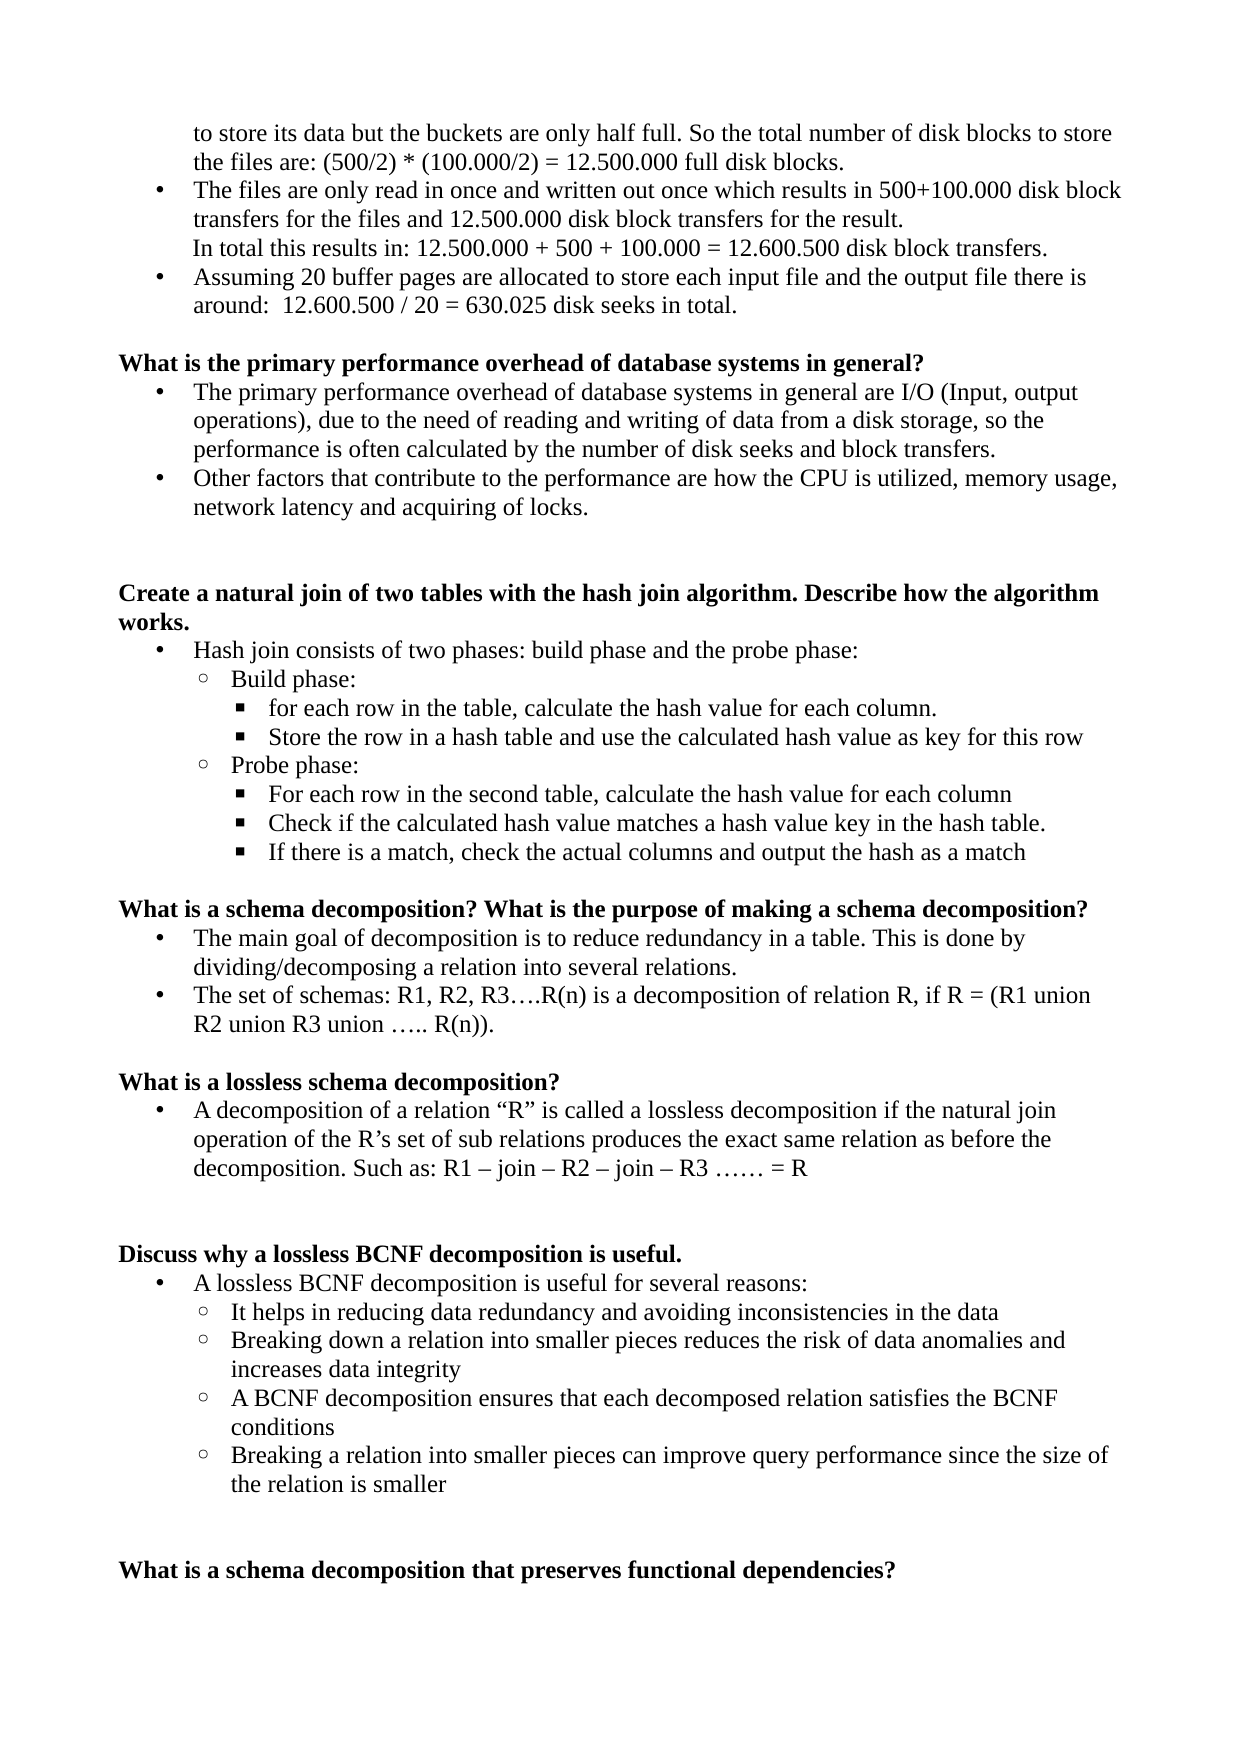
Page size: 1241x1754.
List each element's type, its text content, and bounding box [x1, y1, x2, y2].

list It helps in reducing data redundancy and avoiding inconsistencies in the data [193, 1297, 1122, 1326]
text What is a schema decomposition that preserves functional dependencies? [118, 1556, 1122, 1584]
list A BCNF decomposition ensures that each decomposed relation satisfies the BCNF conditions [193, 1383, 1122, 1441]
list for each row in the table, calculate the hash value for each column. [231, 693, 1122, 722]
list The main goal of decomposition is to reduce redundancy in a table. This is done by dividing/decomposing a relation into several relations. [156, 923, 1122, 981]
list to store its data but the buckets are only half full. So the total number of disk blocks to store the files are: (500/2) * (100.000/2) = 12.500.000 full disk blocks. [156, 118, 1122, 176]
list The set of schemas: R1, R2, R3….R(n) is a decomposition of relation R, if R = (R1 union R2 union R3 union ….. R(n)). [156, 981, 1122, 1038]
list Breaking down a relation into smaller pieces reduces the risk of data anomalies and increases data integrity [193, 1326, 1122, 1383]
list If there is a match, check the actual columns and output the hash as a match [231, 837, 1122, 866]
list The files are only read in once and written out once which results in 500+100.000 disk block transfers for the files and 12.500.000 disk block transfers for the result. [156, 176, 1122, 233]
list Build phase: [193, 664, 1122, 693]
list A lossless BCNF decomposition is useful for several reasons: [156, 1268, 1122, 1297]
text Discuss why a lossless BCNF decomposition is useful. [118, 1239, 1122, 1268]
list Assuming 20 buffer pages are allocated to store each input file and the output file there is around: 12.600.500 / 20 = 630.025 disk seeks in total. [156, 262, 1122, 319]
list Breaking a relation into smaller pieces can improve query performance since the size of the relation is smaller [193, 1441, 1122, 1498]
list A decomposition of a relation “R” is called a lossless decomposition if the natural join operation of the R’s set of sub relations produces the exact same relation as before the decomposition. Such as: R1 – join – R2 – join – R3 …… = R [156, 1096, 1122, 1182]
text In total this results in: 12.500.000 + 500 + 100.000 = 12.600.500 disk block transfers. [192, 233, 1122, 262]
text What is a lossless schema decomposition? [118, 1067, 1122, 1096]
text What is the primary performance overhead of database systems in general? [118, 348, 1122, 377]
list For each row in the second table, calculate the hash value for each column [231, 779, 1122, 808]
text What is a schema decomposition? What is the purpose of making a schema decomposition? [118, 894, 1122, 923]
list The primary performance overhead of database systems in general are I/O (Input, output operations), due to the need of reading and writing of data from a disk storage, so the performance is often calculated by the number of disk seeks and block transfers. [156, 377, 1122, 463]
list Probe phase: [193, 751, 1122, 779]
list Store the row in a hash table and use the calculated hash value as key for this row [231, 722, 1122, 751]
list Other factors that contribute to the performance are how the CPU is utilized, memory usage, network latency and acquiring of locks. [156, 463, 1122, 521]
list Hash join consists of two phases: build phase and the probe phase: [156, 636, 1122, 664]
text Create a natural join of two tables with the hash join algorithm. Describe how the algorithm works. [118, 578, 1122, 636]
list Check if the calculated hash value matches a hash value key in the hash table. [231, 808, 1122, 837]
